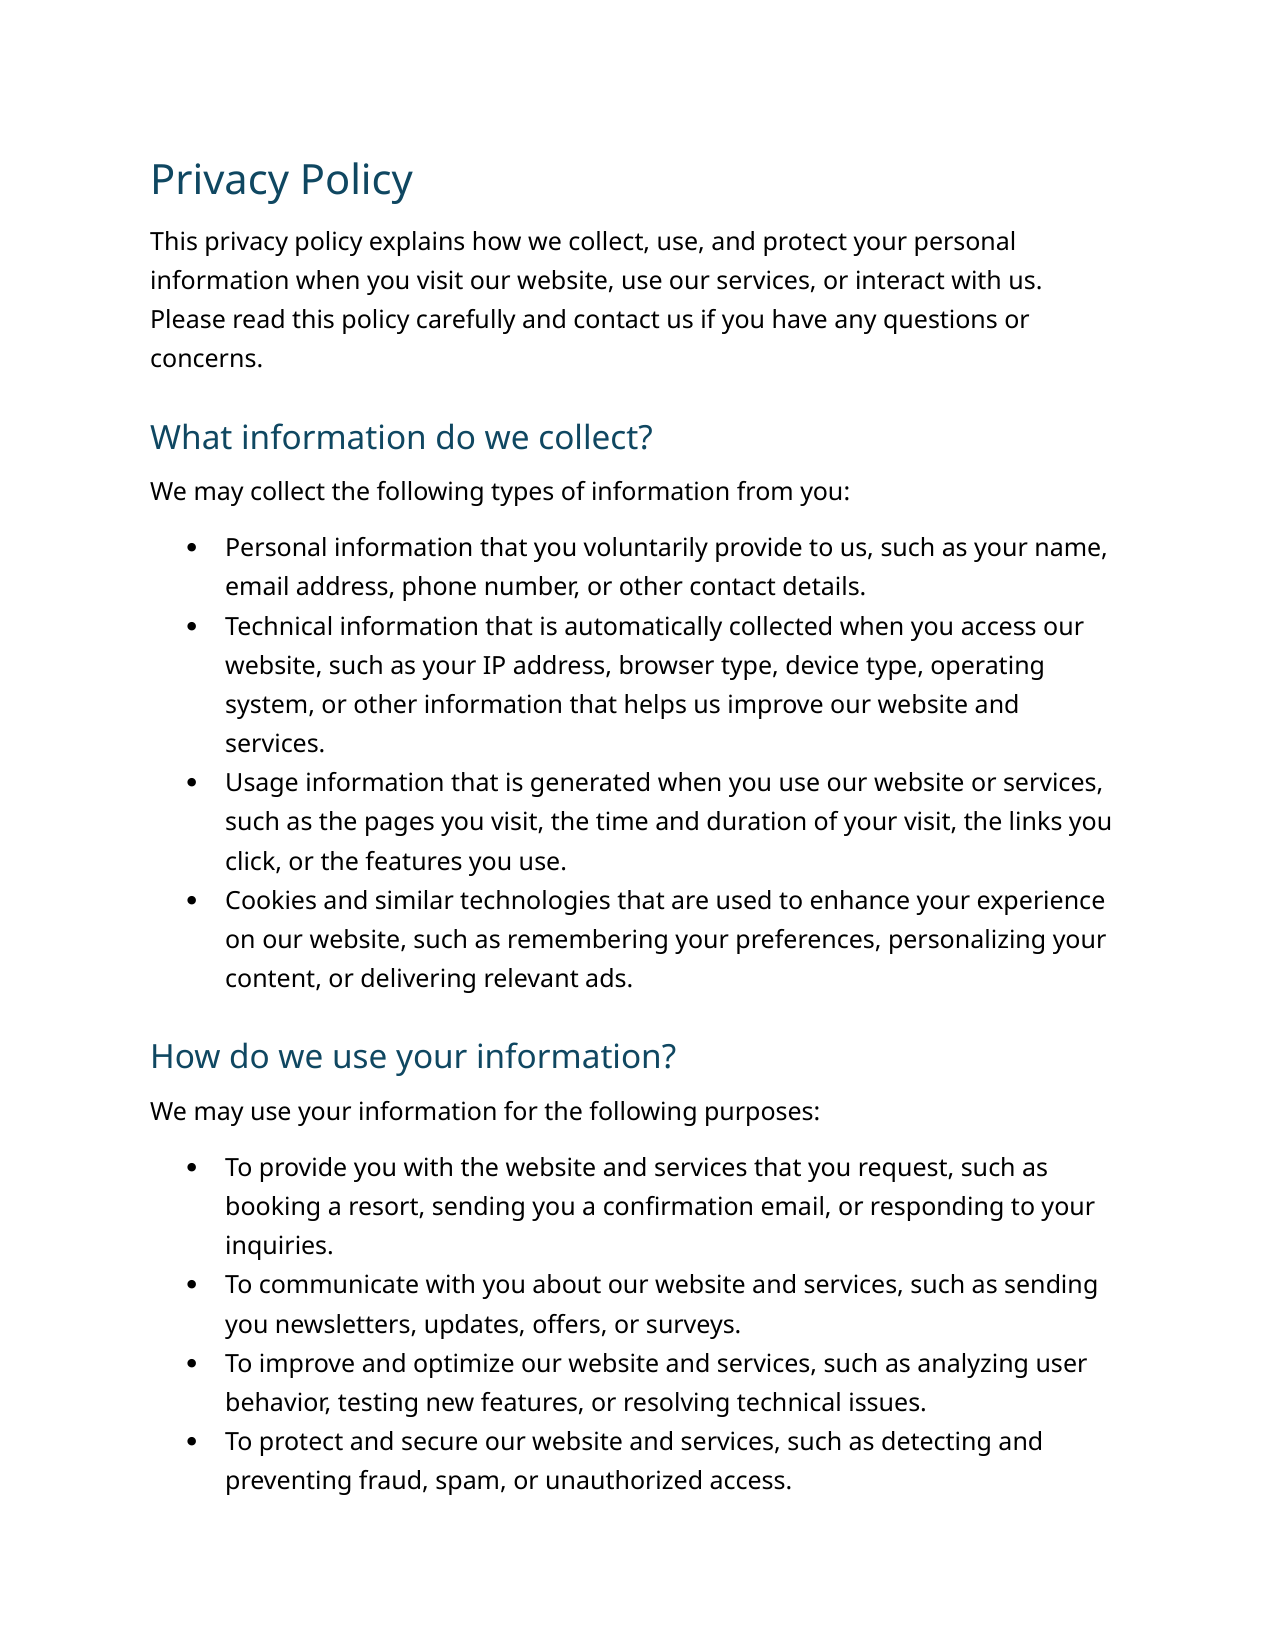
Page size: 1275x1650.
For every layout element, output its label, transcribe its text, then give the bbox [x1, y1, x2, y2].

list Technical information that is automatically collected when you access our website, such as your IP address, browser type, device type, operating system, or other information that helps us improve our website and services. [187, 608, 1125, 760]
list Personal information that you voluntarily provide to us, such as your name, email address, phone number, or other contact details. [187, 530, 1125, 603]
text We may collect the following types of information from you: [150, 474, 1125, 508]
list To communicate with you about our website and services, such as sending you newsletters, updates, offers, or surveys. [187, 1267, 1125, 1340]
text This privacy policy explains how we collect, use, and protect your personal information when you visit our website, use our services, or interact with us. Please read this policy carefully and contact us if you have any questions or concerns. [150, 223, 1125, 375]
subtitle Privacy Policy [150, 150, 1125, 207]
text We may use your information for the following purposes: [150, 1094, 1125, 1128]
list Usage information that is generated when you use our website or services, such as the pages you visit, the time and duration of your visit, the links you click, or the features you use. [187, 765, 1125, 877]
list To provide you with the website and services that you request, such as booking a resort, sending you a confirmation email, or responding to your inquiries. [187, 1149, 1125, 1262]
subtitle How do we use your information? [150, 1033, 1125, 1079]
list To improve and optimize our website and services, such as analyzing user behavior, testing new features, or resolving technical issues. [187, 1345, 1125, 1419]
subtitle What information do we collect? [150, 413, 1125, 459]
list To protect and secure our website and services, such as detecting and preventing fraud, spam, or unauthorized access. [187, 1424, 1125, 1497]
list Cookies and similar technologies that are used to enhance your experience on our website, such as remembering your preferences, personalizing your content, or delivering relevant ads. [187, 882, 1125, 995]
